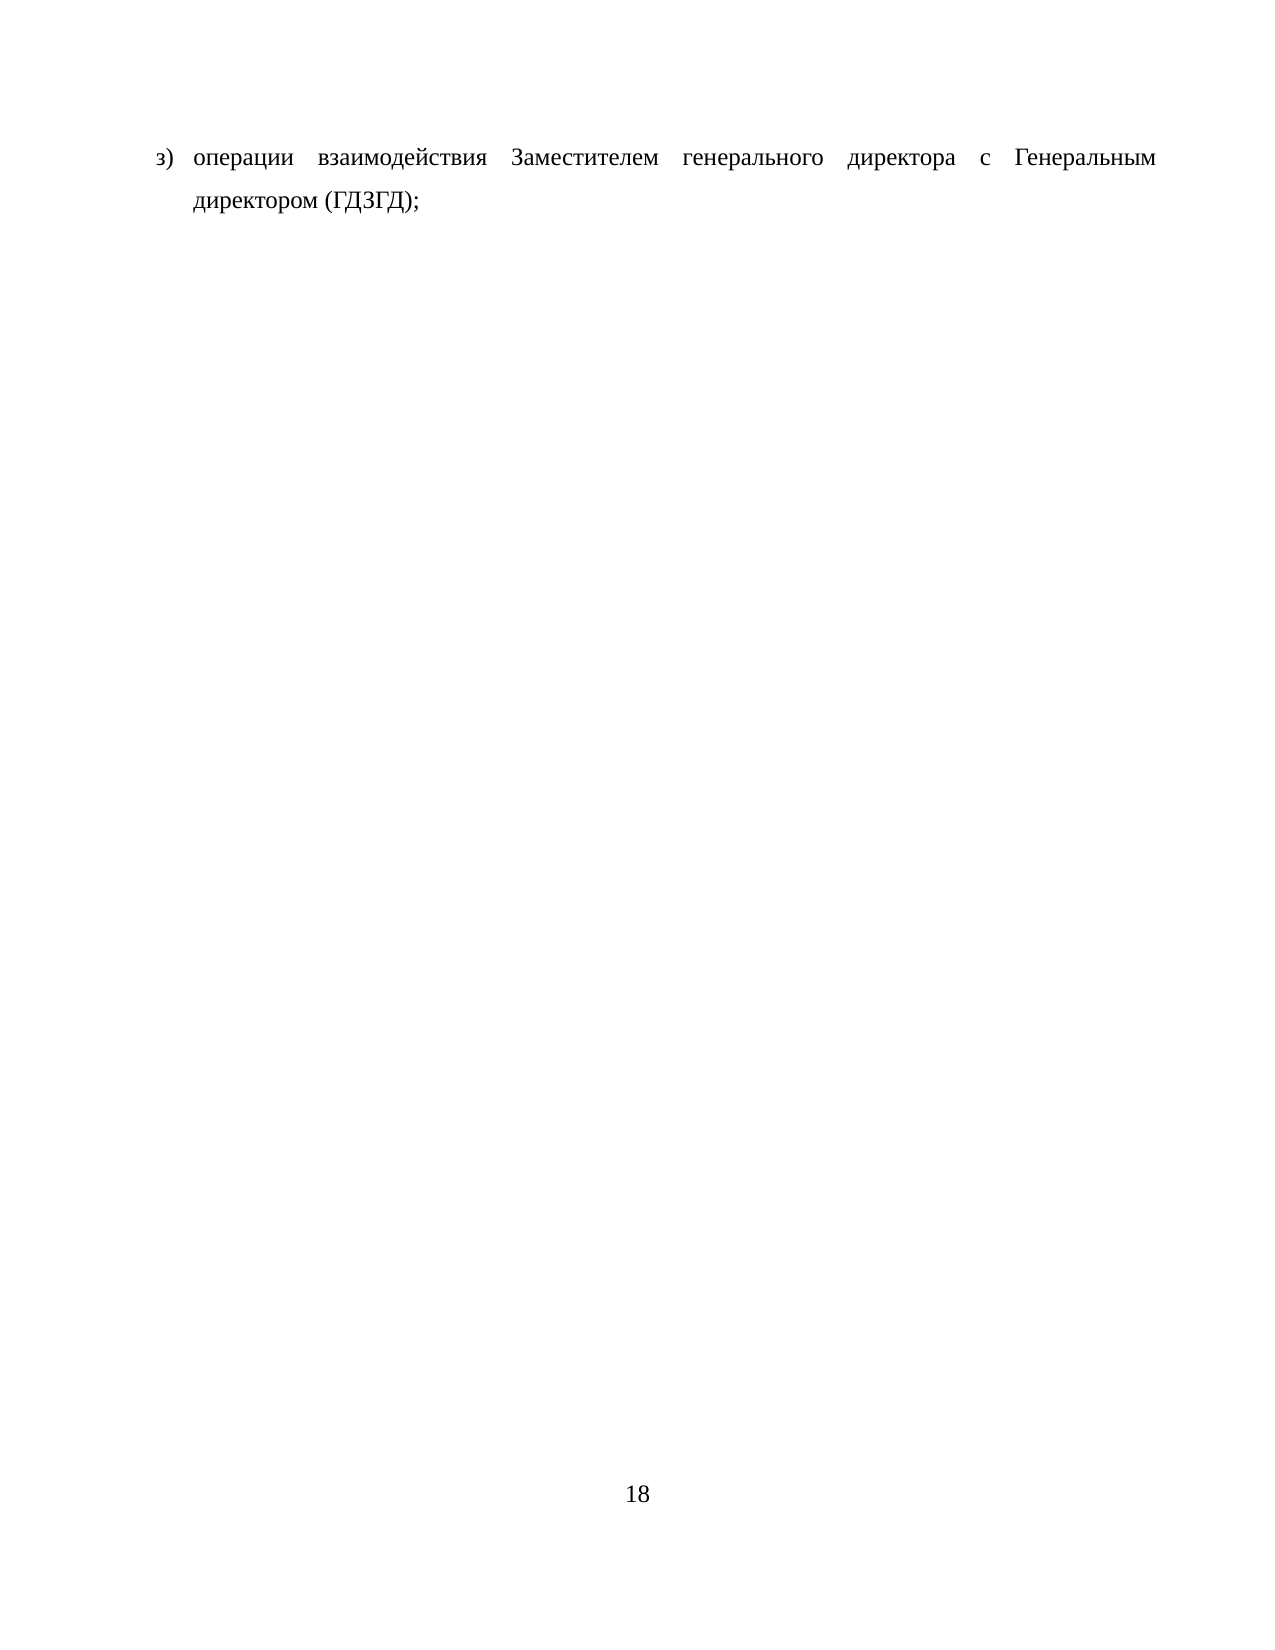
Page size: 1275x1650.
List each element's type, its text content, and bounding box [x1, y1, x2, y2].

list операции взаимодействия Заместителем генерального директора с Генеральным директором (ГДЗГД); [156, 142, 1157, 214]
